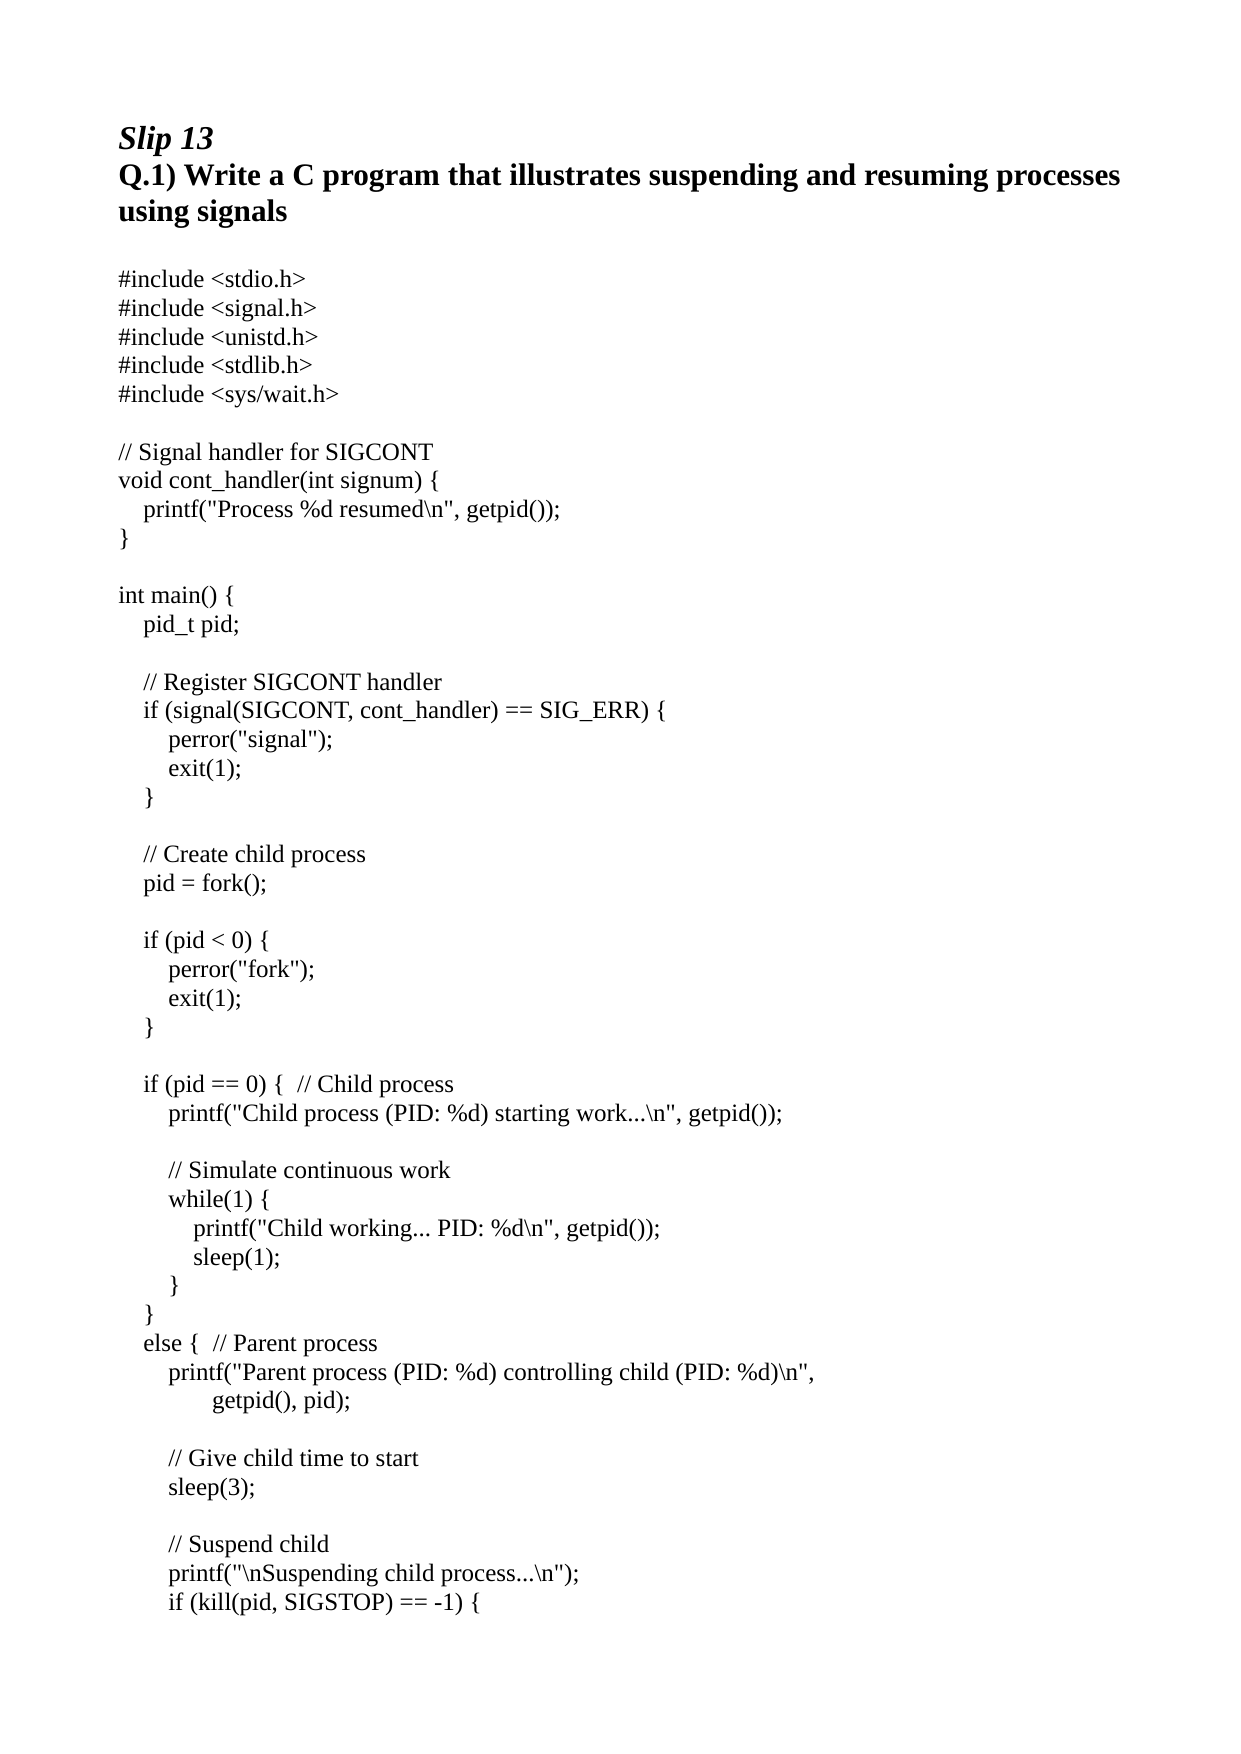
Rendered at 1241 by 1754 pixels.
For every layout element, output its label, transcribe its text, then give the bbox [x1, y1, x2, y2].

text #include <signal.h> [118, 293, 1122, 322]
text } [118, 1271, 1122, 1299]
text } [118, 523, 1122, 552]
text while(1) { [118, 1184, 1122, 1213]
text #include <stdlib.h> [118, 351, 1122, 379]
text printf("Process %d resumed\n", getpid()); [118, 494, 1122, 523]
text // Create child process [118, 839, 1122, 868]
text void cont_handler(int signum) { [118, 466, 1122, 494]
text if (kill(pid, SIGSTOP) == -1) { [118, 1587, 1122, 1616]
text printf("Child working... PID: %d\n", getpid()); [118, 1213, 1122, 1242]
text #include <unistd.h> [118, 322, 1122, 351]
text perror("fork"); [118, 954, 1122, 983]
text if (pid == 0) { // Child process [118, 1069, 1122, 1098]
text // Signal handler for SIGCONT [118, 437, 1122, 466]
text } [118, 782, 1122, 811]
text else { // Parent process [118, 1328, 1122, 1357]
text printf("\nSuspending child process...\n"); [118, 1558, 1122, 1587]
text // Suspend child [118, 1529, 1122, 1558]
text exit(1); [118, 983, 1122, 1012]
text // Simulate continuous work [118, 1156, 1122, 1184]
text printf("Child process (PID: %d) starting work...\n", getpid()); [118, 1098, 1122, 1127]
text } [118, 1012, 1122, 1041]
text // Give child time to start [118, 1443, 1122, 1472]
text #include <sys/wait.h> [118, 379, 1122, 408]
text if (pid < 0) { [118, 926, 1122, 954]
text #include <stdio.h> [118, 264, 1122, 293]
text // Register SIGCONT handler [118, 667, 1122, 696]
text } [118, 1299, 1122, 1328]
text pid = fork(); [118, 868, 1122, 897]
text sleep(3); [118, 1472, 1122, 1501]
text int main() { [118, 581, 1122, 609]
text sleep(1); [118, 1242, 1122, 1271]
text getpid(), pid); [118, 1386, 1122, 1414]
text exit(1); [118, 753, 1122, 782]
text perror("signal"); [118, 724, 1122, 753]
text if (signal(SIGCONT, cont_handler) == SIG_ERR) { [118, 696, 1122, 724]
text printf("Parent process (PID: %d) controlling child (PID: %d)\n", [118, 1357, 1122, 1386]
text pid_t pid; [118, 609, 1122, 638]
text Q.1) Write a C program that illustrates suspending and resuming processes using signals [118, 156, 1122, 228]
text Slip 13 [118, 118, 1122, 156]
